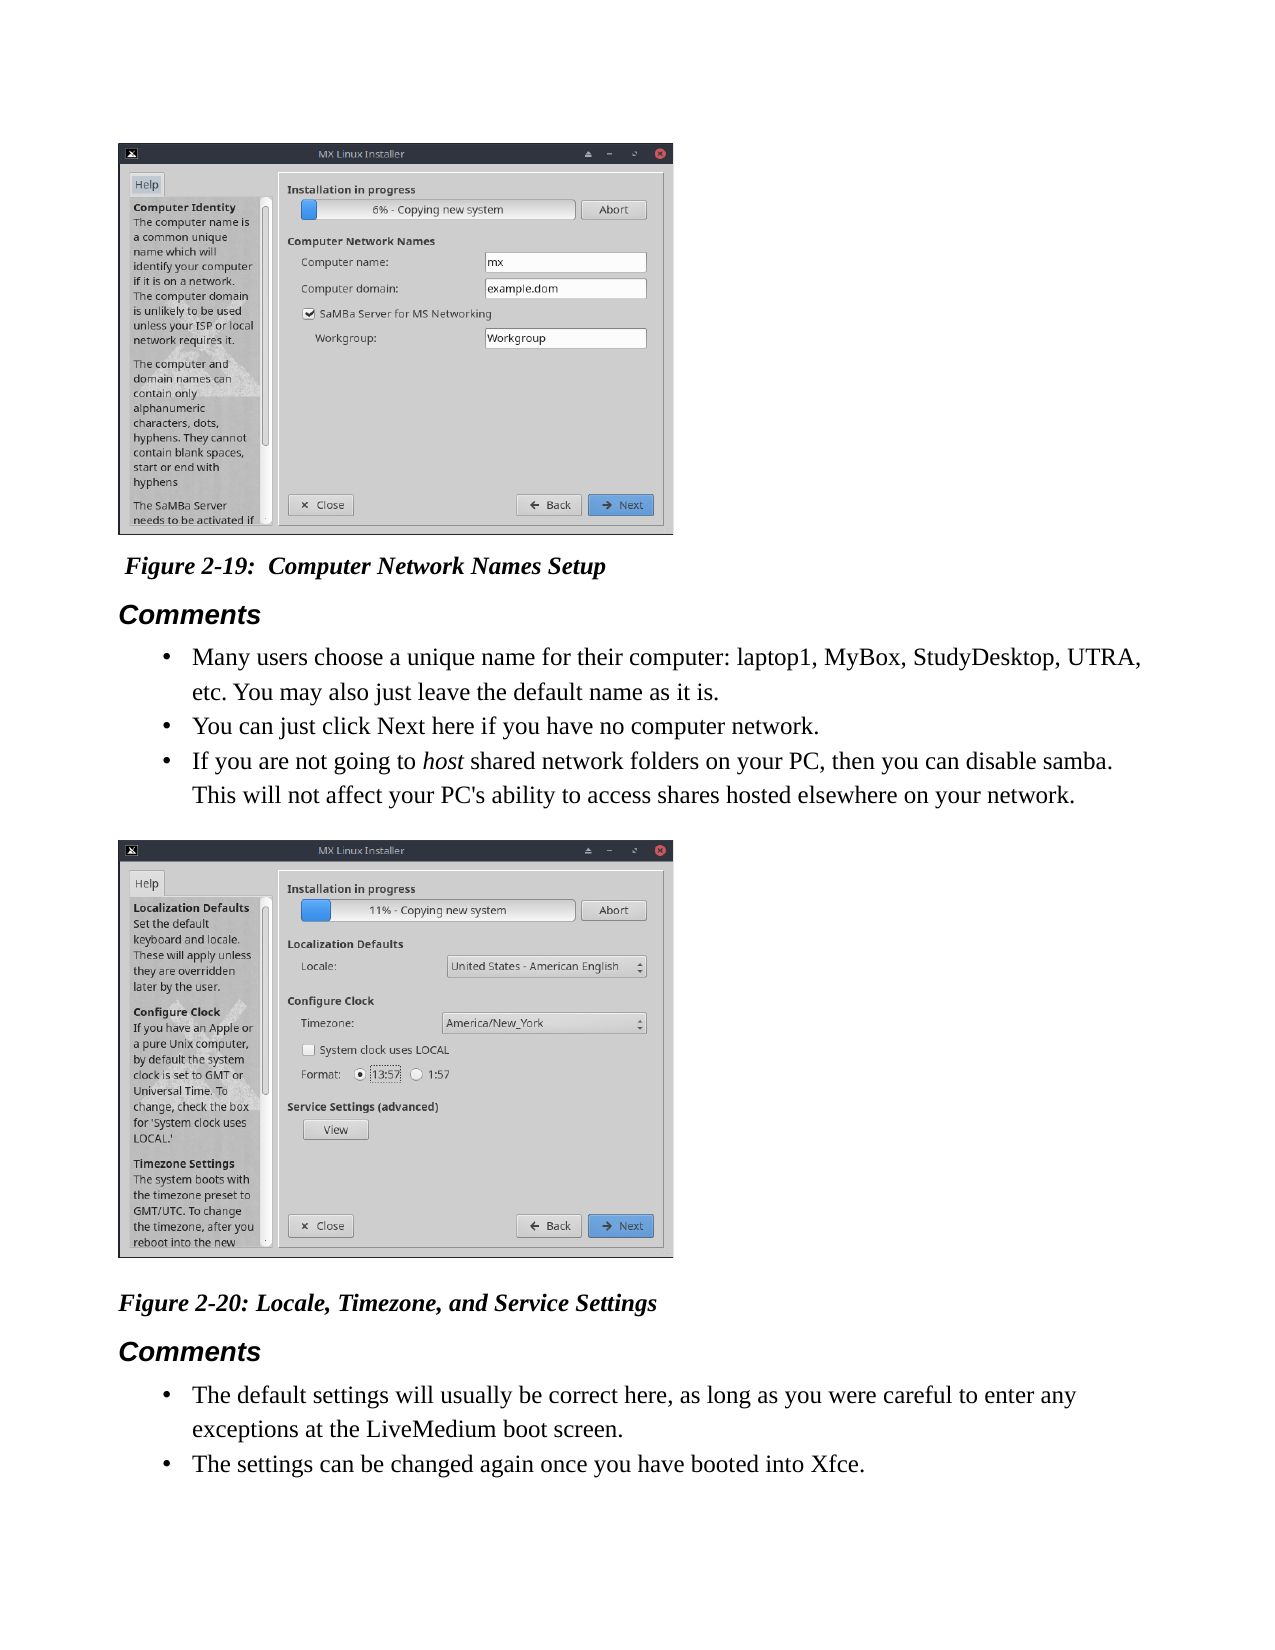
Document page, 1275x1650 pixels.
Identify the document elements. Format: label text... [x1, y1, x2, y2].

subtitle Comments [118, 1335, 1157, 1367]
list You can just click Next here if you have no computer network. [162, 711, 1157, 740]
list If you are not going to host shared network folders on your PC, then you can disable samba. This will not affect your PC's ability to access shares hosted elsewhere on your network. [162, 746, 1157, 809]
list The settings can be changed again once you have booted into Xfce. [162, 1449, 1157, 1477]
picture [118, 840, 674, 1258]
text Figure 2-19: Computer Network Names Setup [118, 551, 1157, 580]
subtitle Comments [118, 598, 1157, 630]
list Many users choose a unique name for their computer: laptop1, MyBox, StudyDesktop, UTRA, etc. You may also just leave the default name as it is. [162, 642, 1157, 706]
picture [118, 143, 674, 535]
list The default settings will usually be correct here, as long as you were careful to enter any exceptions at the LiveMedium boot screen. [162, 1380, 1157, 1443]
text Figure 2-20: Locale, Timezone, and Service Settings [118, 1288, 1157, 1317]
